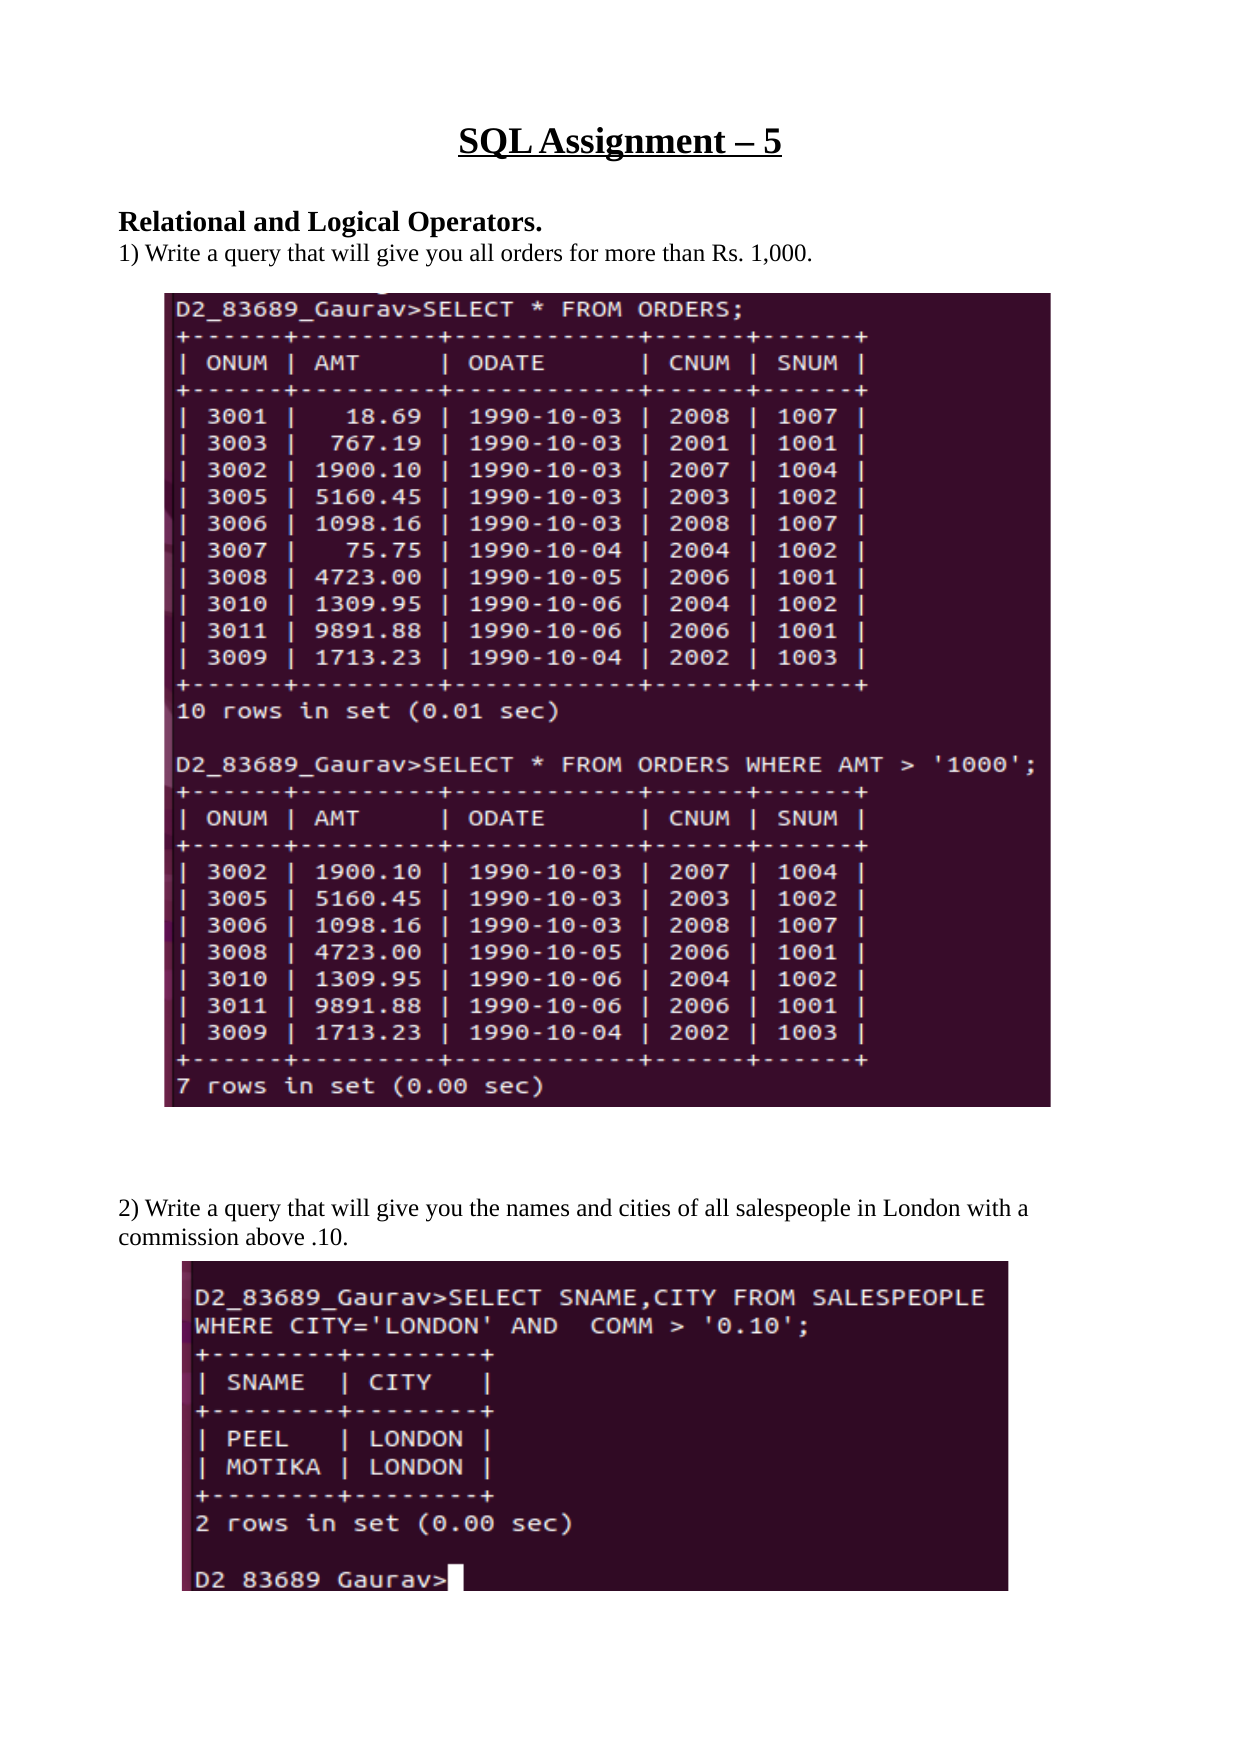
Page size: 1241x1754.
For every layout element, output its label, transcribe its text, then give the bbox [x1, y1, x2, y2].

text Relational and Logical Operators. [118, 204, 1122, 238]
picture [164, 293, 1051, 1107]
picture [181, 1261, 1009, 1591]
text 1) Write a query that will give you all orders for more than Rs. 1,000. [118, 238, 1122, 267]
text 2) Write a query that will give you the names and cities of all salespeople in London with a commission above .10. [118, 1193, 1122, 1251]
text SQL Assignment – 5 [118, 118, 1122, 161]
